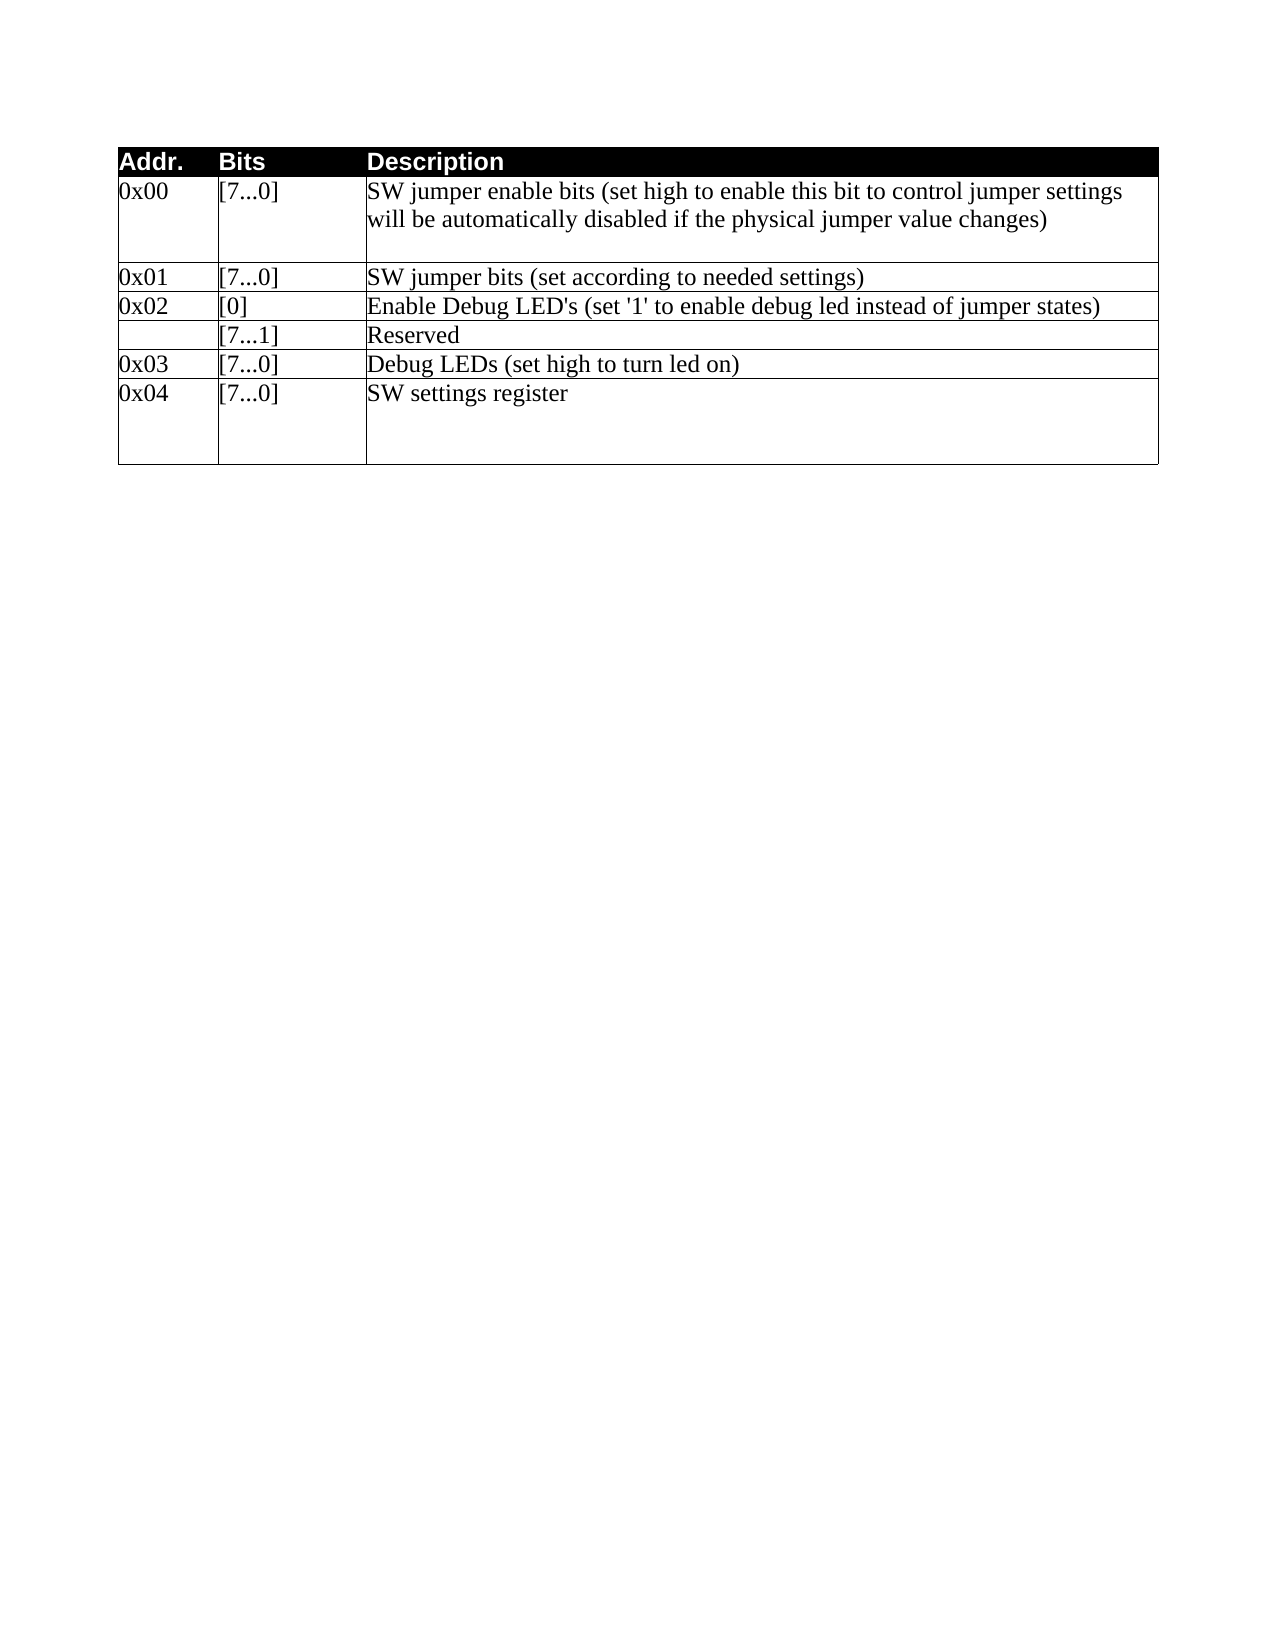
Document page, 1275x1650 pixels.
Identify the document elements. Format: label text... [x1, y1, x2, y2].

table_cell SW settings register [367, 379, 1158, 464]
table_cell SW jumper bits (set according to needed settings) [367, 263, 1158, 291]
table_cell [119, 321, 218, 349]
table_cell 0x01 [119, 263, 218, 291]
table_cell 0x04 [119, 379, 218, 464]
table_cell [7...1] [219, 321, 366, 349]
table_cell [7...0] [219, 177, 366, 262]
table_cell 0x02 [119, 292, 218, 320]
table_cell [7...0] [219, 263, 366, 291]
table_header Description [367, 148, 1158, 176]
table_cell [0] [219, 292, 366, 320]
table_cell Debug LEDs (set high to turn led on) [367, 350, 1158, 378]
table_cell Reserved [367, 321, 1158, 349]
table_cell Enable Debug LED's (set '1' to enable debug led instead of jumper states) [367, 292, 1158, 320]
table_cell SW jumper enable bits (set high to enable this bit to control jumper settings will be automatically disabled if the physical jumper value changes) [367, 177, 1158, 262]
table_header Bits [219, 148, 366, 176]
table_cell 0x03 [119, 350, 218, 378]
table_header Addr. [119, 148, 218, 176]
table_cell [7...0] [219, 350, 366, 378]
table_cell [7...0] [219, 379, 366, 464]
table_cell 0x00 [119, 177, 218, 262]
